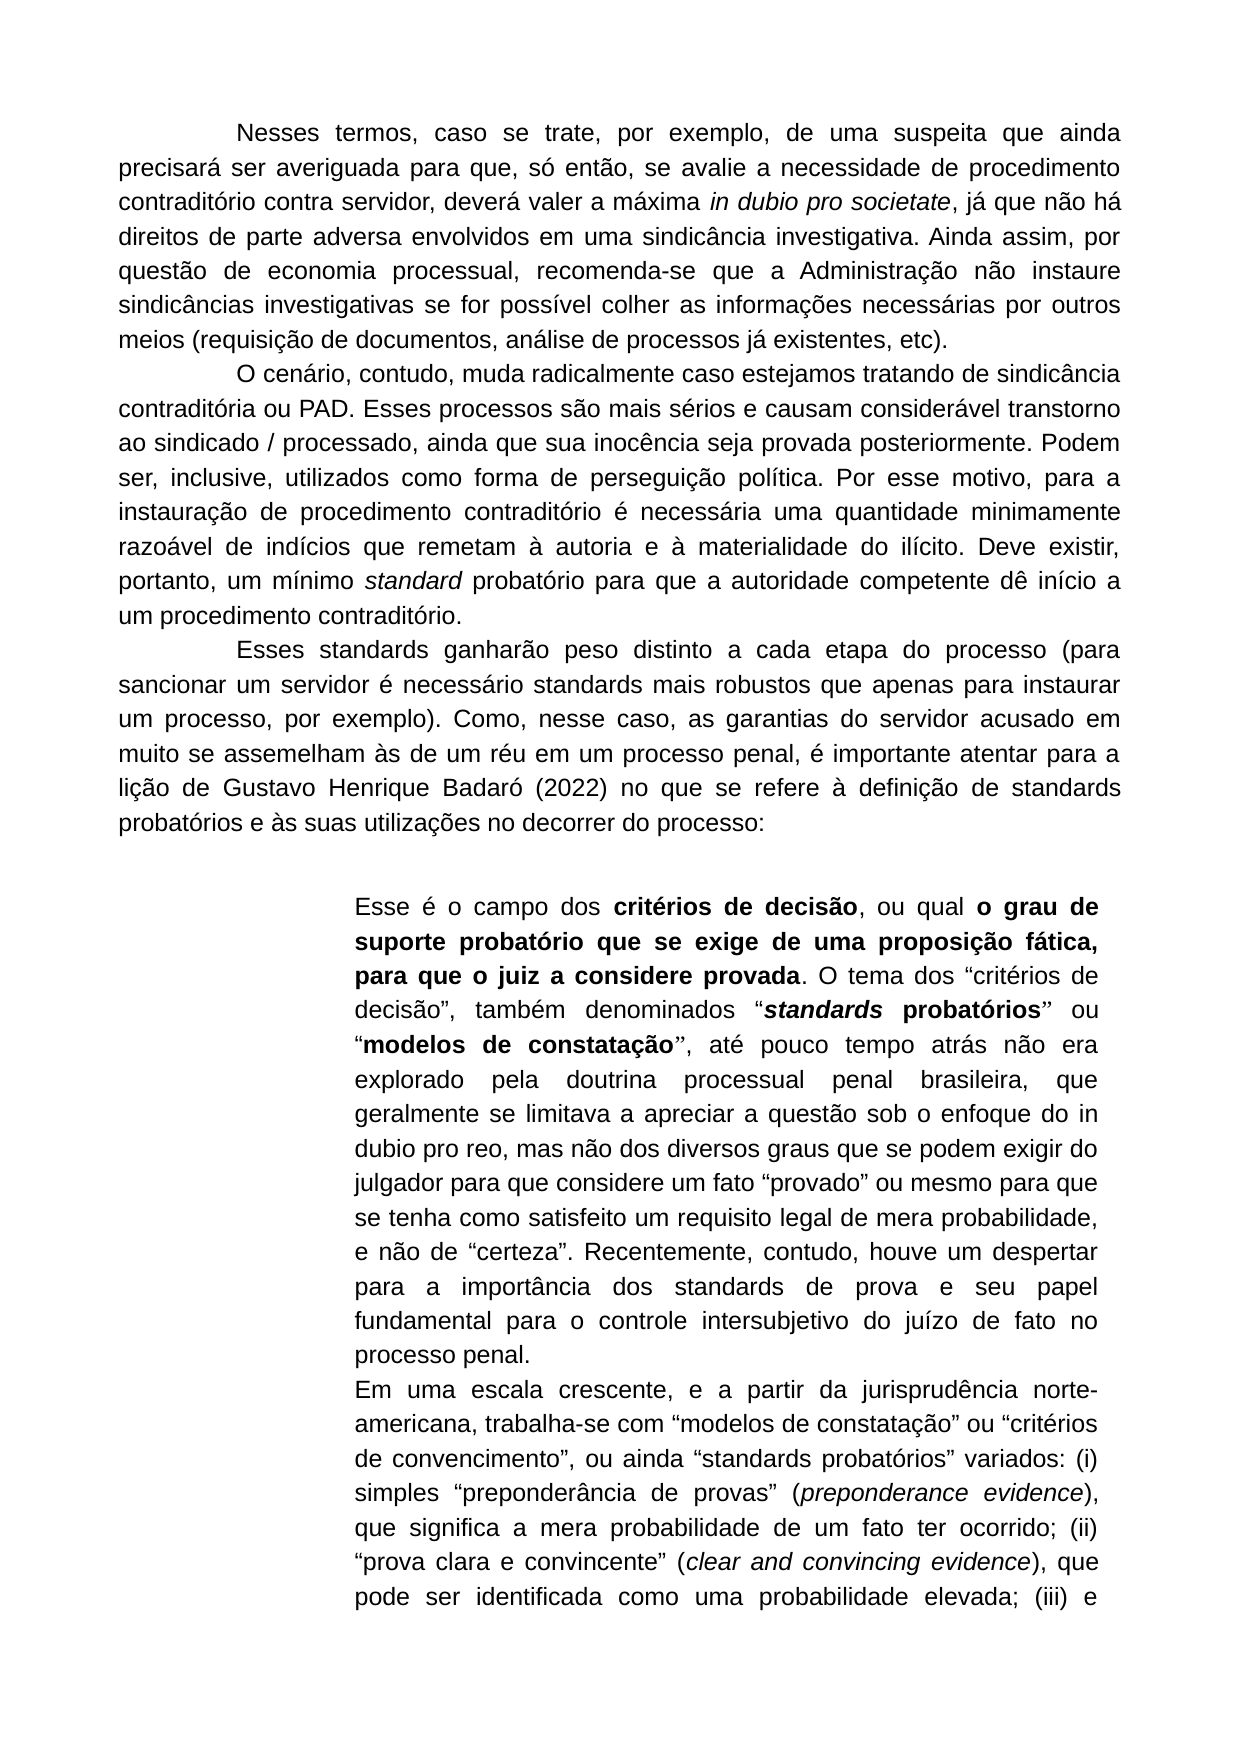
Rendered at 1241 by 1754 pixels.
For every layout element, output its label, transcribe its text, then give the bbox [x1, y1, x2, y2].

text O cenário, contudo, muda radicalmente caso estejamos tratando de sindicância contraditória ou PAD. Esses processos são mais sérios e causam considerável transtorno ao sindicado / processado, ainda que sua inocência seja provada posteriormente. Podem ser, inclusive, utilizados como forma de perseguição política. Por esse motivo, para a instauração de procedimento contraditório é necessária uma quantidade minimamente razoável de indícios que remetam à autoria e à materialidade do ilícito. Deve existir, portanto, um mínimo standard probatório para que a autoridade competente dê início a um procedimento contraditório. [118, 359, 1122, 629]
text Esse é o campo dos critérios de decisão, ou qual o grau de suporte probatório que se exige de uma proposição fática, para que o juiz a considere provada. O tema dos “critérios de decisão”, também denominados “standards probatórios” ou “modelos de constatação”, até pouco tempo atrás não era explorado pela doutrina processual penal brasileira, que geralmente se limitava a apreciar a questão sob o enfoque do in dubio pro reo, mas não dos diversos graus que se podem exigir do julgador para que considere um fato “provado” ou mesmo para que se tenha como satisfeito um requisito legal de mera probabilidade, e não de “certeza”. Recentemente, contudo, houve um despertar para a importância dos standards de prova e seu papel fundamental para o controle intersubjetivo do juízo de fato no processo penal. [354, 892, 1099, 1369]
text Em uma escala crescente, e a partir da jurisprudência norte-americana, trabalha-se com “modelos de constatação” ou “critérios de convencimento”, ou ainda “standards probatórios” variados: (i) simples “preponderância de provas” (preponderance evidence), que significa a mera probabilidade de um fato ter ocorrido; (ii) “prova clara e convincente” (clear and convincing evidence), que pode ser identificada como uma probabilidade elevada; (iii) e [354, 1375, 1099, 1611]
text Nesses termos, caso se trate, por exemplo, de uma suspeita que ainda precisará ser averiguada para que, só então, se avalie a necessidade de procedimento contraditório contra servidor, deverá valer a máxima in dubio pro societate, já que não há direitos de parte adversa envolvidos em uma sindicância investigativa. Ainda assim, por questão de economia processual, recomenda-se que a Administração não instaure sindicâncias investigativas se for possível colher as informações necessárias por outros meios (requisição de documentos, análise de processos já existentes, etc). [118, 118, 1122, 354]
text Esses standards ganharão peso distinto a cada etapa do processo (para sancionar um servidor é necessário standards mais robustos que apenas para instaurar um processo, por exemplo). Como, nesse caso, as garantias do servidor acusado em muito se assemelham às de um réu em um processo penal, é importante atentar para a lição de Gustavo Henrique Badaró (2022) no que se refere à definição de standards probatórios e às suas utilizações no decorrer do processo: [118, 635, 1122, 837]
